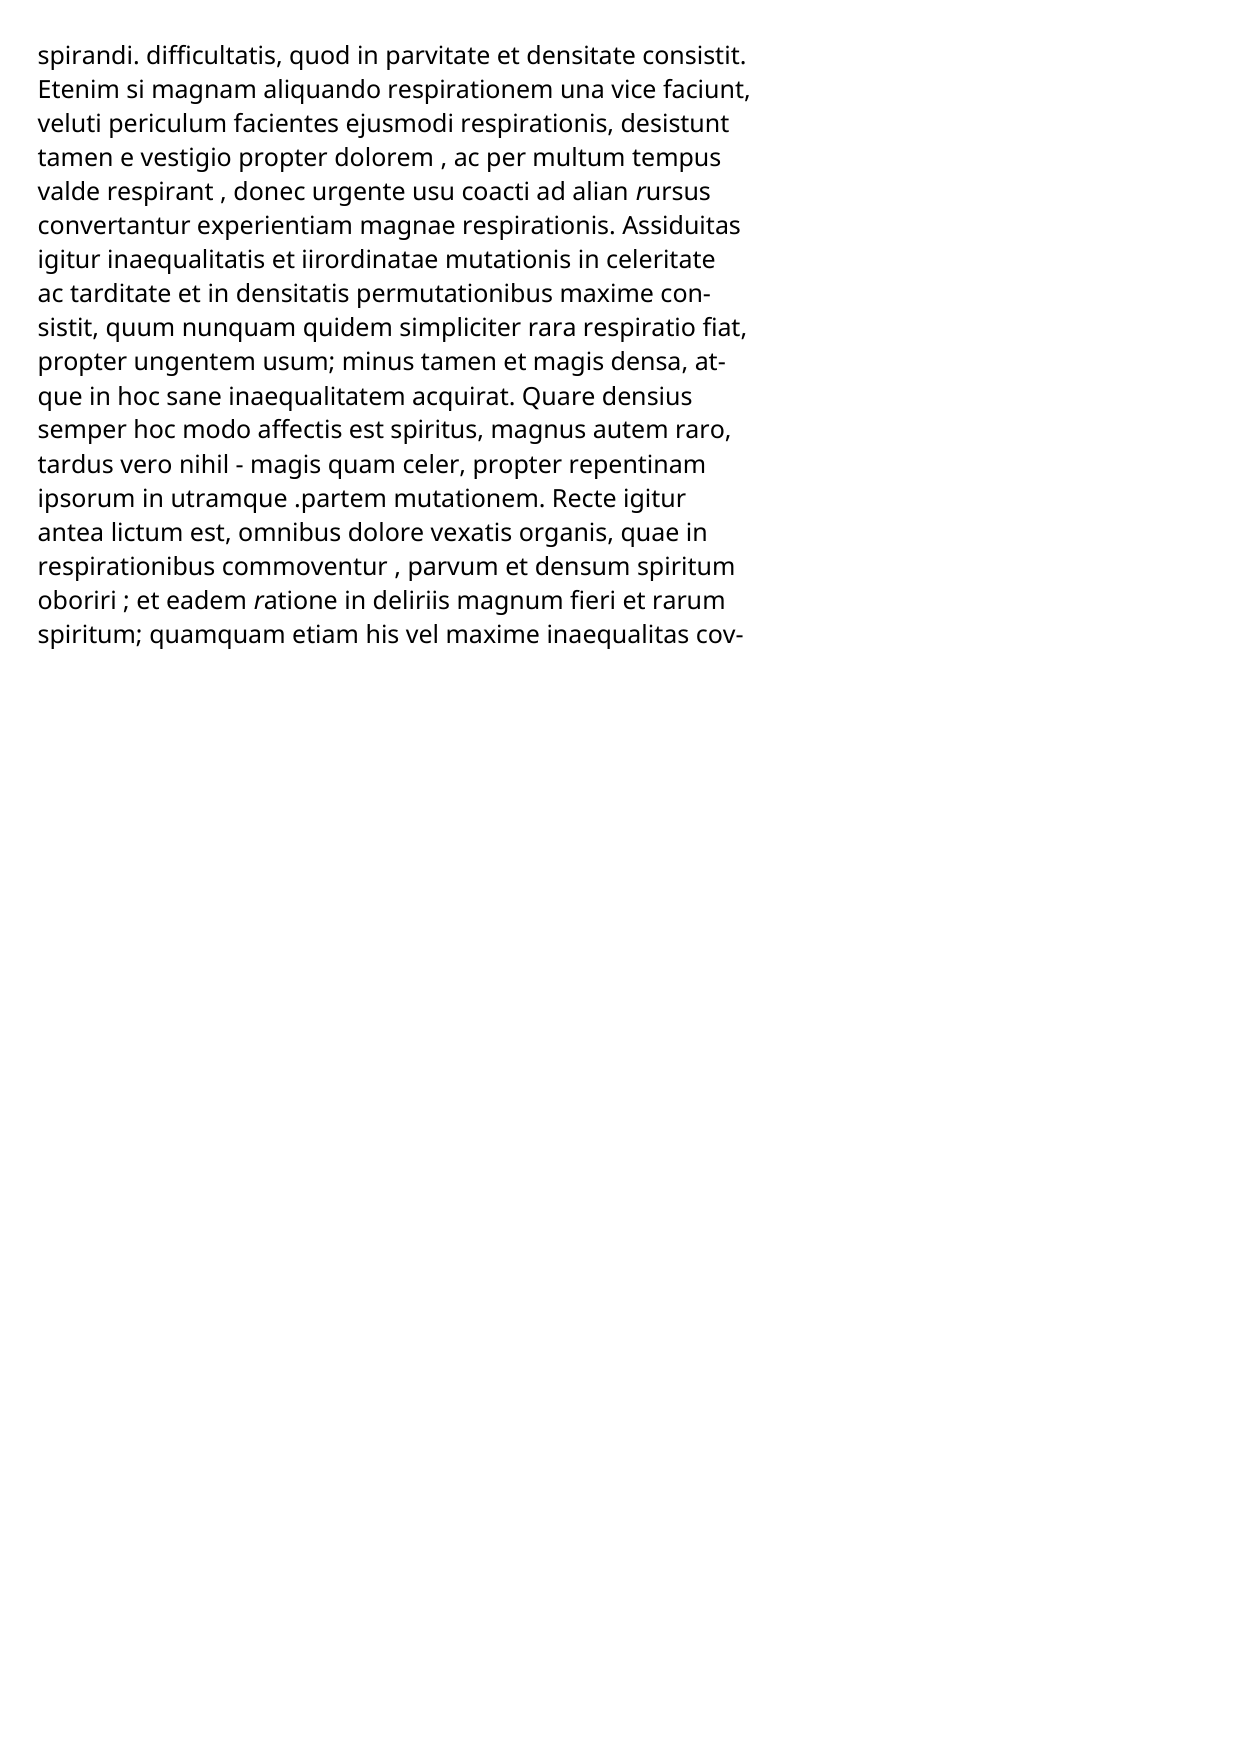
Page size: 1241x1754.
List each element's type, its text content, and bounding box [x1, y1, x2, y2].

text spirandi. difficultatis, quod in parvitate et densitate consistit. Etenim si magnam aliquando respirationem una vice faciunt, veluti periculum facientes ejusmodi respirationis, desistunt tamen e vestigio propter dolorem , ac per multum tempus valde respirant , donec urgente usu coacti ad alian rursus convertantur experientiam magnae respirationis. Assiduitas igitur inaequalitatis et iirordinatae mutationis in celeritate ac tarditate et in densitatis permutationibus maxime con- sistit, quum nunquam quidem simpliciter rara respiratio fiat, propter ungentem usum; minus tamen et magis densa, at- que in hoc sane inaequalitatem acquirat. Quare densius semper hoc modo affectis est spiritus, magnus autem raro, tardus vero nihil - magis quam celer, propter repentinam ipsorum in utramque .partem mutationem. Recte igitur antea lictum est, omnibus dolore vexatis organis, quae in respirationibus commoventur , parvum et densum spiritum oboriri ; et eadem ratione in deliriis magnum fieri et rarum spiritum; quamquam etiam his vel maxime inaequalitas cov- [37, 37, 1203, 651]
